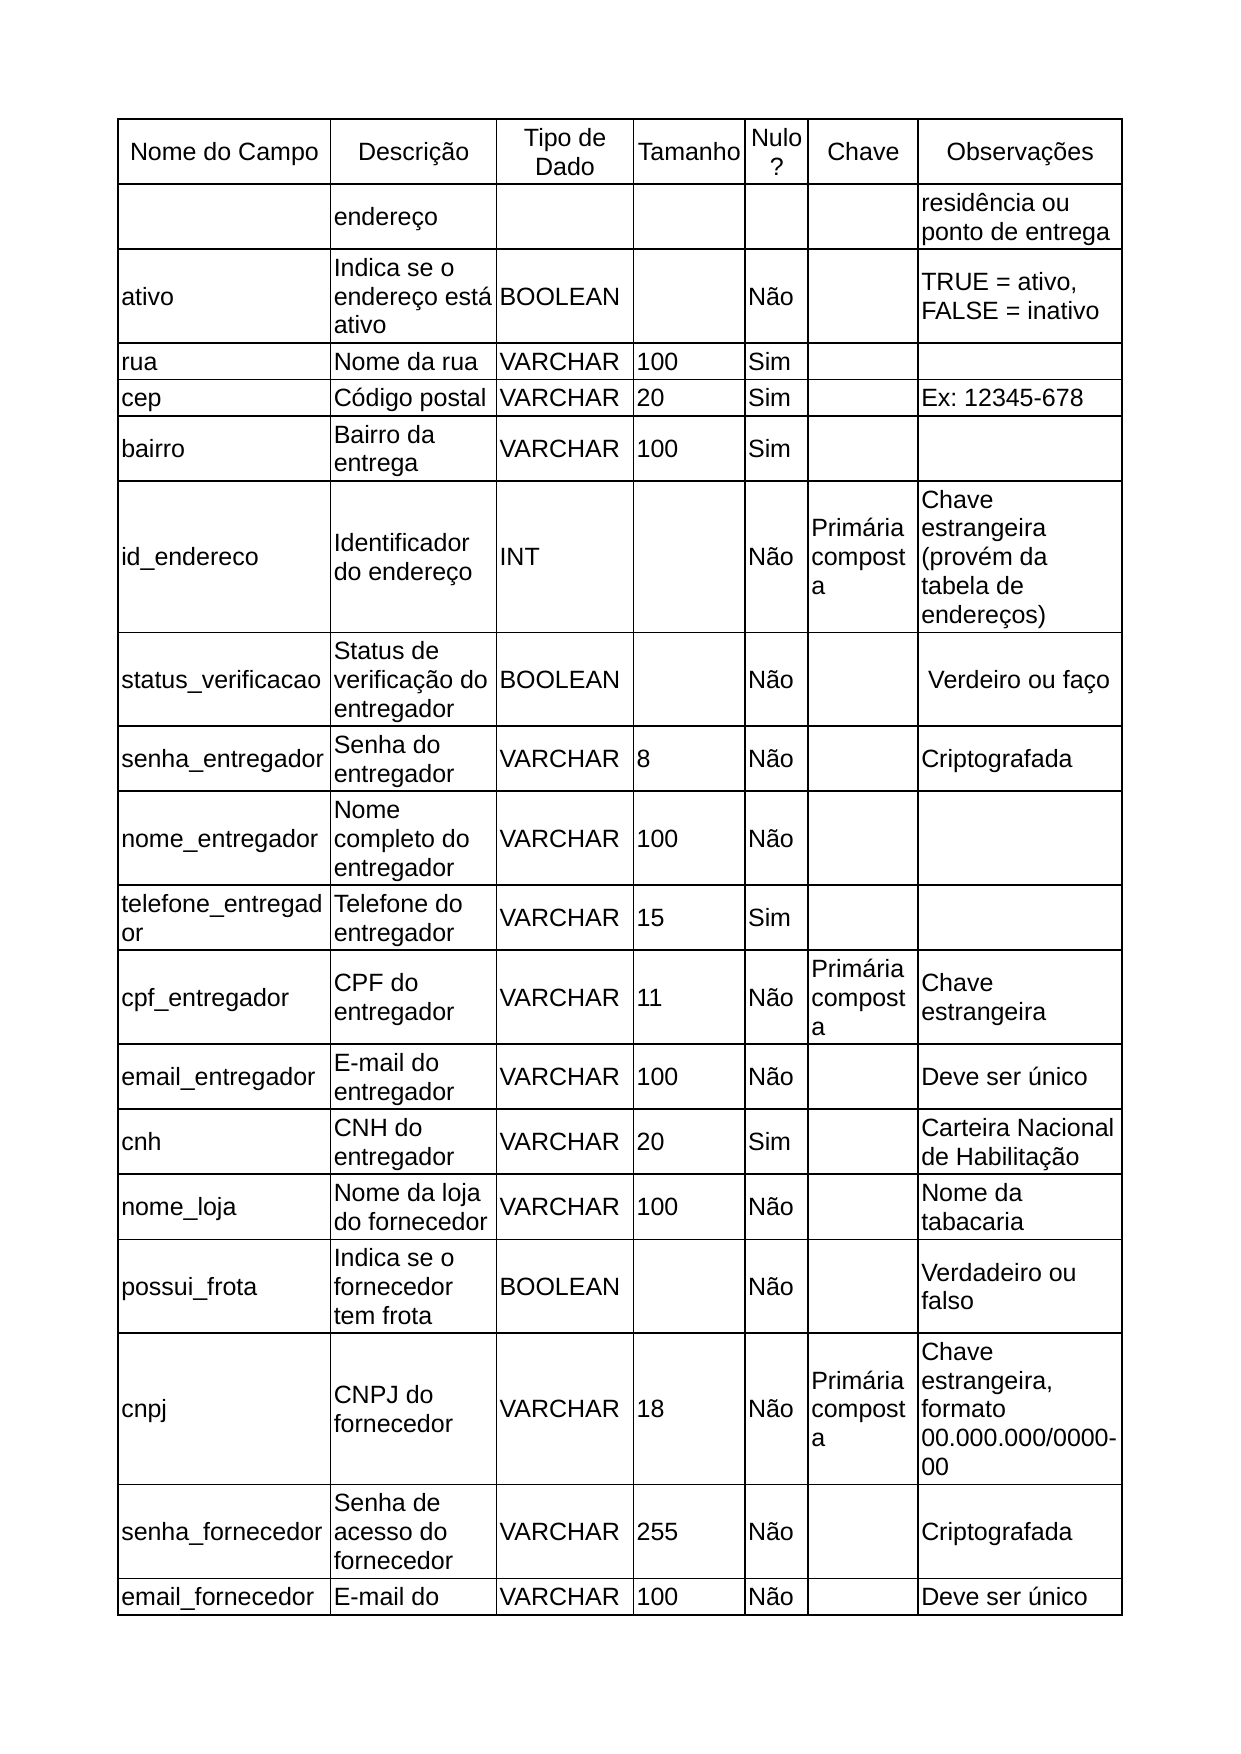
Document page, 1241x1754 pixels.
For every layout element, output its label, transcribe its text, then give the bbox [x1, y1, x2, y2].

table_cell BOOLEAN [497, 250, 633, 342]
table_cell residência ou ponto de entrega [919, 185, 1121, 248]
table_cell [919, 344, 1121, 378]
table_cell Chave estrangeira [919, 951, 1121, 1043]
table_cell cpf_entregador [119, 951, 330, 1043]
table_cell VARCHAR [497, 344, 633, 378]
table_cell VARCHAR [497, 792, 633, 884]
table_cell [809, 1579, 917, 1614]
table_cell [634, 482, 744, 631]
table_cell VARCHAR [497, 886, 633, 949]
table_cell [809, 250, 917, 342]
table_cell [809, 886, 917, 949]
table_cell [919, 886, 1121, 949]
table_cell senha_entregador [119, 727, 330, 790]
table_cell VARCHAR [497, 727, 633, 790]
table_cell Não [746, 1240, 807, 1332]
table_cell [809, 1240, 917, 1332]
table_cell 100 [634, 1579, 744, 1614]
table_header Observações [919, 120, 1121, 183]
table_cell Bairro da entrega [331, 417, 496, 480]
table_cell [497, 185, 633, 248]
table_cell Deve ser único [919, 1045, 1121, 1108]
table_cell VARCHAR [497, 417, 633, 480]
table_cell 100 [634, 344, 744, 378]
table_cell [746, 185, 807, 248]
table_header Tamanho [634, 120, 744, 183]
table_cell 11 [634, 951, 744, 1043]
table_cell VARCHAR [497, 380, 633, 415]
table_cell Telefone do entregador [331, 886, 496, 949]
table_cell BOOLEAN [497, 1240, 633, 1332]
table_cell Não [746, 250, 807, 342]
table_cell possui_frota [119, 1240, 330, 1332]
table_cell [809, 1045, 917, 1108]
table_cell Criptografada [919, 1485, 1121, 1577]
table_cell Não [746, 1045, 807, 1108]
table_cell senha_fornecedor [119, 1485, 330, 1577]
table_cell 18 [634, 1334, 744, 1484]
table_cell Nome da loja do fornecedor [331, 1175, 496, 1238]
table_cell cnpj [119, 1334, 330, 1484]
table_cell 20 [634, 1110, 744, 1173]
table_cell Sim [746, 886, 807, 949]
table_cell Carteira Nacional de Habilitação [919, 1110, 1121, 1173]
table_cell Não [746, 727, 807, 790]
table_cell BOOLEAN [497, 633, 633, 725]
table_cell 20 [634, 380, 744, 415]
table_cell email_fornecedor [119, 1579, 330, 1614]
table_cell 15 [634, 886, 744, 949]
table_cell Indica se o fornecedor tem frota [331, 1240, 496, 1332]
table_cell [809, 1485, 917, 1577]
table_cell VARCHAR [497, 1045, 633, 1108]
table_cell bairro [119, 417, 330, 480]
table_cell nome_entregador [119, 792, 330, 884]
table_header Nulo? [746, 120, 807, 183]
table_cell 100 [634, 417, 744, 480]
table_cell 100 [634, 792, 744, 884]
table_cell Não [746, 1485, 807, 1577]
table_cell Primária composta [809, 482, 917, 631]
table_cell endereço [331, 185, 496, 248]
table_cell ativo [119, 250, 330, 342]
table_cell Indica se o endereço está ativo [331, 250, 496, 342]
table_cell VARCHAR [497, 1110, 633, 1173]
table_cell Identificador do endereço [331, 482, 496, 631]
table_cell Status de verificação do entregador [331, 633, 496, 725]
table_cell INT [497, 482, 633, 631]
table_cell Sim [746, 380, 807, 415]
table_cell [809, 1175, 917, 1238]
table_cell Verdeiro ou faço [919, 633, 1121, 725]
table_cell Não [746, 951, 807, 1043]
table_cell Nome da tabacaria [919, 1175, 1121, 1238]
table_cell Criptografada [919, 727, 1121, 790]
table_cell [634, 185, 744, 248]
table_cell [809, 380, 917, 415]
table_cell VARCHAR [497, 1579, 633, 1614]
table_cell VARCHAR [497, 1175, 633, 1238]
table_cell Não [746, 1175, 807, 1238]
table_cell Não [746, 1579, 807, 1614]
table_cell [809, 344, 917, 378]
table_cell Sim [746, 344, 807, 378]
table_header Nome do Campo [119, 120, 330, 183]
table_cell Deve ser único [919, 1579, 1121, 1614]
table_cell cnh [119, 1110, 330, 1173]
table_cell VARCHAR [497, 1485, 633, 1577]
table_cell CNH do entregador [331, 1110, 496, 1173]
table_cell VARCHAR [497, 951, 633, 1043]
table_cell Não [746, 633, 807, 725]
table_cell id_endereco [119, 482, 330, 631]
table_cell Senha de acesso do fornecedor [331, 1485, 496, 1577]
table_cell Senha do entregador [331, 727, 496, 790]
table_cell 255 [634, 1485, 744, 1577]
table_header Descrição [331, 120, 496, 183]
table_cell [809, 1110, 917, 1173]
table_cell Verdadeiro ou falso [919, 1240, 1121, 1332]
table_cell nome_loja [119, 1175, 330, 1238]
table_cell [634, 1240, 744, 1332]
table_cell [119, 185, 330, 248]
table_cell [809, 792, 917, 884]
table_cell Chave estrangeira (provém da tabela de endereços) [919, 482, 1121, 631]
table_cell E-mail do entregador [331, 1045, 496, 1108]
table_header Tipo de Dado [497, 120, 633, 183]
table_cell Código postal [331, 380, 496, 415]
table_header Chave [809, 120, 917, 183]
table_cell [634, 250, 744, 342]
table_cell [919, 792, 1121, 884]
table_cell cep [119, 380, 330, 415]
table_cell [809, 727, 917, 790]
table_cell 100 [634, 1045, 744, 1108]
table_cell VARCHAR [497, 1334, 633, 1484]
table_cell CNPJ do fornecedor [331, 1334, 496, 1484]
table_cell CPF do entregador [331, 951, 496, 1043]
table_cell Não [746, 1334, 807, 1484]
table_cell Primária composta [809, 951, 917, 1043]
table_cell Primária composta [809, 1334, 917, 1484]
table_cell Sim [746, 417, 807, 480]
table_cell [809, 185, 917, 248]
table_cell Não [746, 792, 807, 884]
table_cell status_verificacao [119, 633, 330, 725]
table_cell email_entregador [119, 1045, 330, 1108]
table_cell [919, 417, 1121, 480]
table_cell Nome completo do entregador [331, 792, 496, 884]
table_cell Nome da rua [331, 344, 496, 378]
table_cell Não [746, 482, 807, 631]
table_cell Sim [746, 1110, 807, 1173]
table_cell Chave estrangeira, formato 00.000.000/0000-00 [919, 1334, 1121, 1484]
table_cell E-mail do [331, 1579, 496, 1614]
table_cell 8 [634, 727, 744, 790]
table_cell 100 [634, 1175, 744, 1238]
table_cell [809, 633, 917, 725]
table_cell telefone_entregador [119, 886, 330, 949]
table_cell [634, 633, 744, 725]
table_cell Ex: 12345-678 [919, 380, 1121, 415]
table_cell rua [119, 344, 330, 378]
table_cell [809, 417, 917, 480]
table_cell TRUE = ativo, FALSE = inativo [919, 250, 1121, 342]
